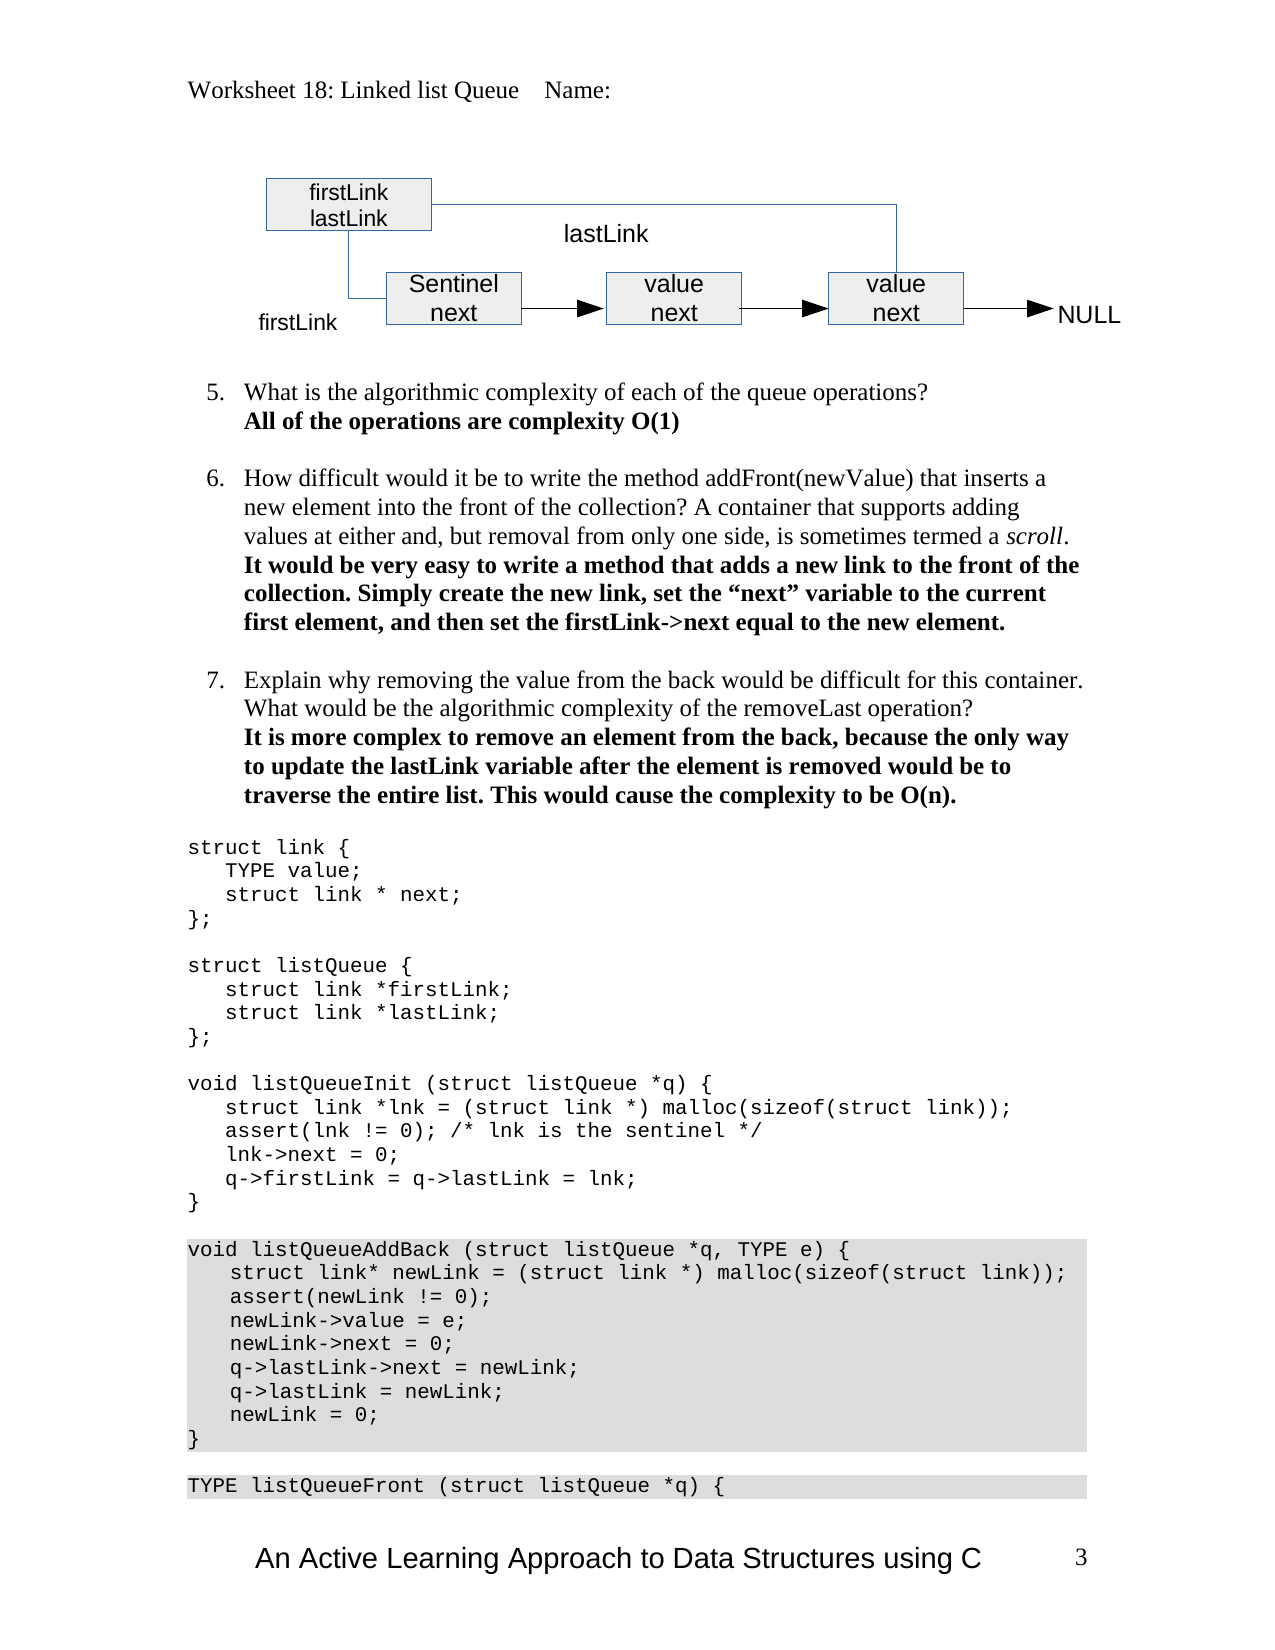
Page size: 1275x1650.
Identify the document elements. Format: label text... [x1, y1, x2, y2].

text struct link * next; [187, 884, 1087, 908]
text lnk->next = 0; [187, 1144, 1087, 1168]
text struct link *lastLink; [187, 1002, 1087, 1026]
text TYPE value; [187, 860, 1087, 884]
text struct link *lnk = (struct link *) malloc(sizeof(struct link)); [187, 1097, 1087, 1121]
list What is the algorithmic complexity of each of the queue operations? [206, 377, 1087, 406]
text newLink->value = e; [187, 1310, 1087, 1333]
text q->lastLink->next = newLink; [187, 1357, 1087, 1381]
text } [187, 1191, 1087, 1215]
text void listQueueInit (struct listQueue *q) { [187, 1073, 1087, 1097]
text q->firstLink = q->lastLink = lnk; [187, 1168, 1087, 1191]
text q->lastLink = newLink; [187, 1381, 1087, 1404]
text struct link { [187, 837, 1087, 860]
text TYPE listQueueFront (struct listQueue *q) { [187, 1475, 1087, 1499]
text void listQueueAddBack (struct listQueue *q, TYPE e) { [187, 1239, 1087, 1262]
list How difficult would it be to write the method addFront(newValue) that inserts a new element into the front of the collection? A container that supports adding values at either and, but removal from only one side, is sometimes termed a scroll. [206, 463, 1087, 550]
text }; [187, 908, 1087, 931]
list It is more complex to remove an element from the back, because the only way to update the lastLink variable after the element is removed would be to traverse the entire list. This would cause the complexity to be O(n). [206, 722, 1087, 808]
list It would be very easy to write a method that adds a new link to the front of the collection. Simply create the new link, set the “next” variable to the current first element, and then set the firstLink->next equal to the new element. [206, 550, 1087, 636]
text assert(lnk != 0); /* lnk is the sentinel */ [187, 1121, 1087, 1144]
text assert(newLink != 0); [187, 1286, 1087, 1310]
text }; [187, 1026, 1087, 1049]
text newLink->next = 0; [187, 1333, 1087, 1357]
list Explain why removing the value from the back would be difficult for this container. What would be the algorithmic complexity of the removeLast operation? [206, 665, 1087, 722]
list All of the operations are complexity O(1) [206, 406, 1087, 435]
text struct link* newLink = (struct link *) malloc(sizeof(struct link)); [187, 1262, 1087, 1286]
text newLink = 0; [187, 1404, 1087, 1428]
text struct link *firstLink; [187, 979, 1087, 1002]
text struct listQueue { [187, 955, 1087, 979]
text } [187, 1428, 1087, 1452]
